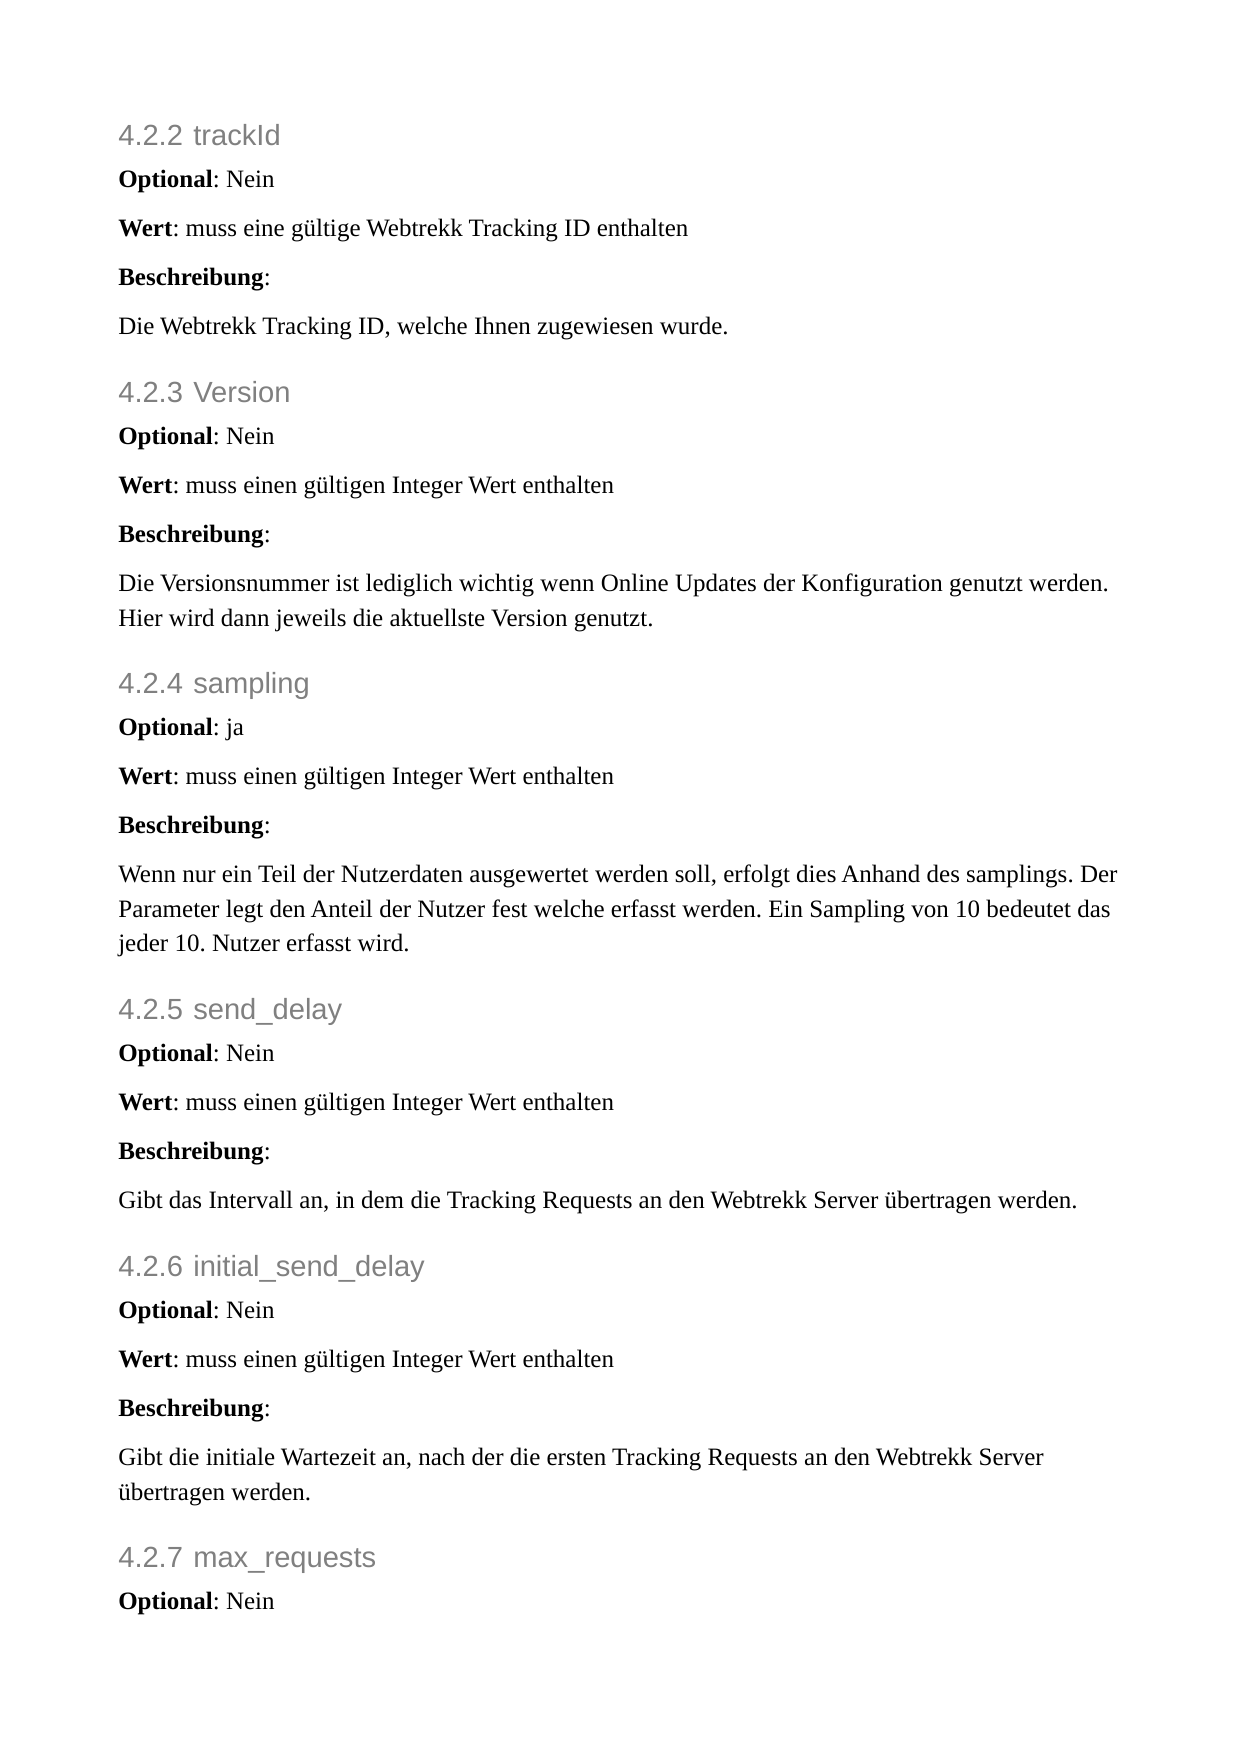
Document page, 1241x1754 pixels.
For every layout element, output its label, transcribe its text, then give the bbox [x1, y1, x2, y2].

text Beschreibung: [118, 811, 1122, 839]
text Wert: muss einen gültigen Integer Wert enthalten [118, 1087, 1122, 1116]
text Wert: muss einen gültigen Integer Wert enthalten [118, 1344, 1122, 1373]
text Optional: Nein [118, 421, 1122, 450]
text Optional: Nein [118, 1038, 1122, 1067]
text Die Versionsnummer ist lediglich wichtig wenn Online Updates der Konfiguration genutzt werden. Hier wird dann jeweils die aktuellste Version genutzt. [118, 568, 1122, 631]
text Optional: Nein [118, 164, 1122, 193]
text Optional: Nein [118, 1295, 1122, 1324]
text Die Webtrekk Tracking ID, welche Ihnen zugewiesen wurde. [118, 311, 1122, 340]
text Wenn nur ein Teil der Nutzerdaten ausgewertet werden soll, erfolgt dies Anhand des samplings. Der Parameter legt den Anteil der Nutzer fest welche erfasst werden. Ein Sampling von 10 bedeutet das jeder 10. Nutzer erfasst wird. [118, 859, 1122, 957]
text Optional: Nein [118, 1586, 1122, 1615]
subtitle sampling [118, 666, 1122, 700]
text Beschreibung: [118, 1393, 1122, 1422]
text Beschreibung: [118, 519, 1122, 548]
text Gibt die initiale Wartezeit an, nach der die ersten Tracking Requests an den Webtrekk Server übertragen werden. [118, 1442, 1122, 1506]
subtitle trackId [118, 118, 1122, 152]
text Beschreibung: [118, 262, 1122, 291]
text Beschreibung: [118, 1136, 1122, 1165]
text Wert: muss einen gültigen Integer Wert enthalten [118, 761, 1122, 790]
subtitle initial_send_delay [118, 1249, 1122, 1283]
text Gibt das Intervall an, in dem die Tracking Requests an den Webtrekk Server übertragen werden. [118, 1185, 1122, 1214]
subtitle send_delay [118, 992, 1122, 1026]
subtitle Version [118, 375, 1122, 408]
text Wert: muss eine gültige Webtrekk Tracking ID enthalten [118, 213, 1122, 242]
subtitle max_requests [118, 1540, 1122, 1574]
text Optional: ja [118, 712, 1122, 741]
text Wert: muss einen gültigen Integer Wert enthalten [118, 470, 1122, 499]
